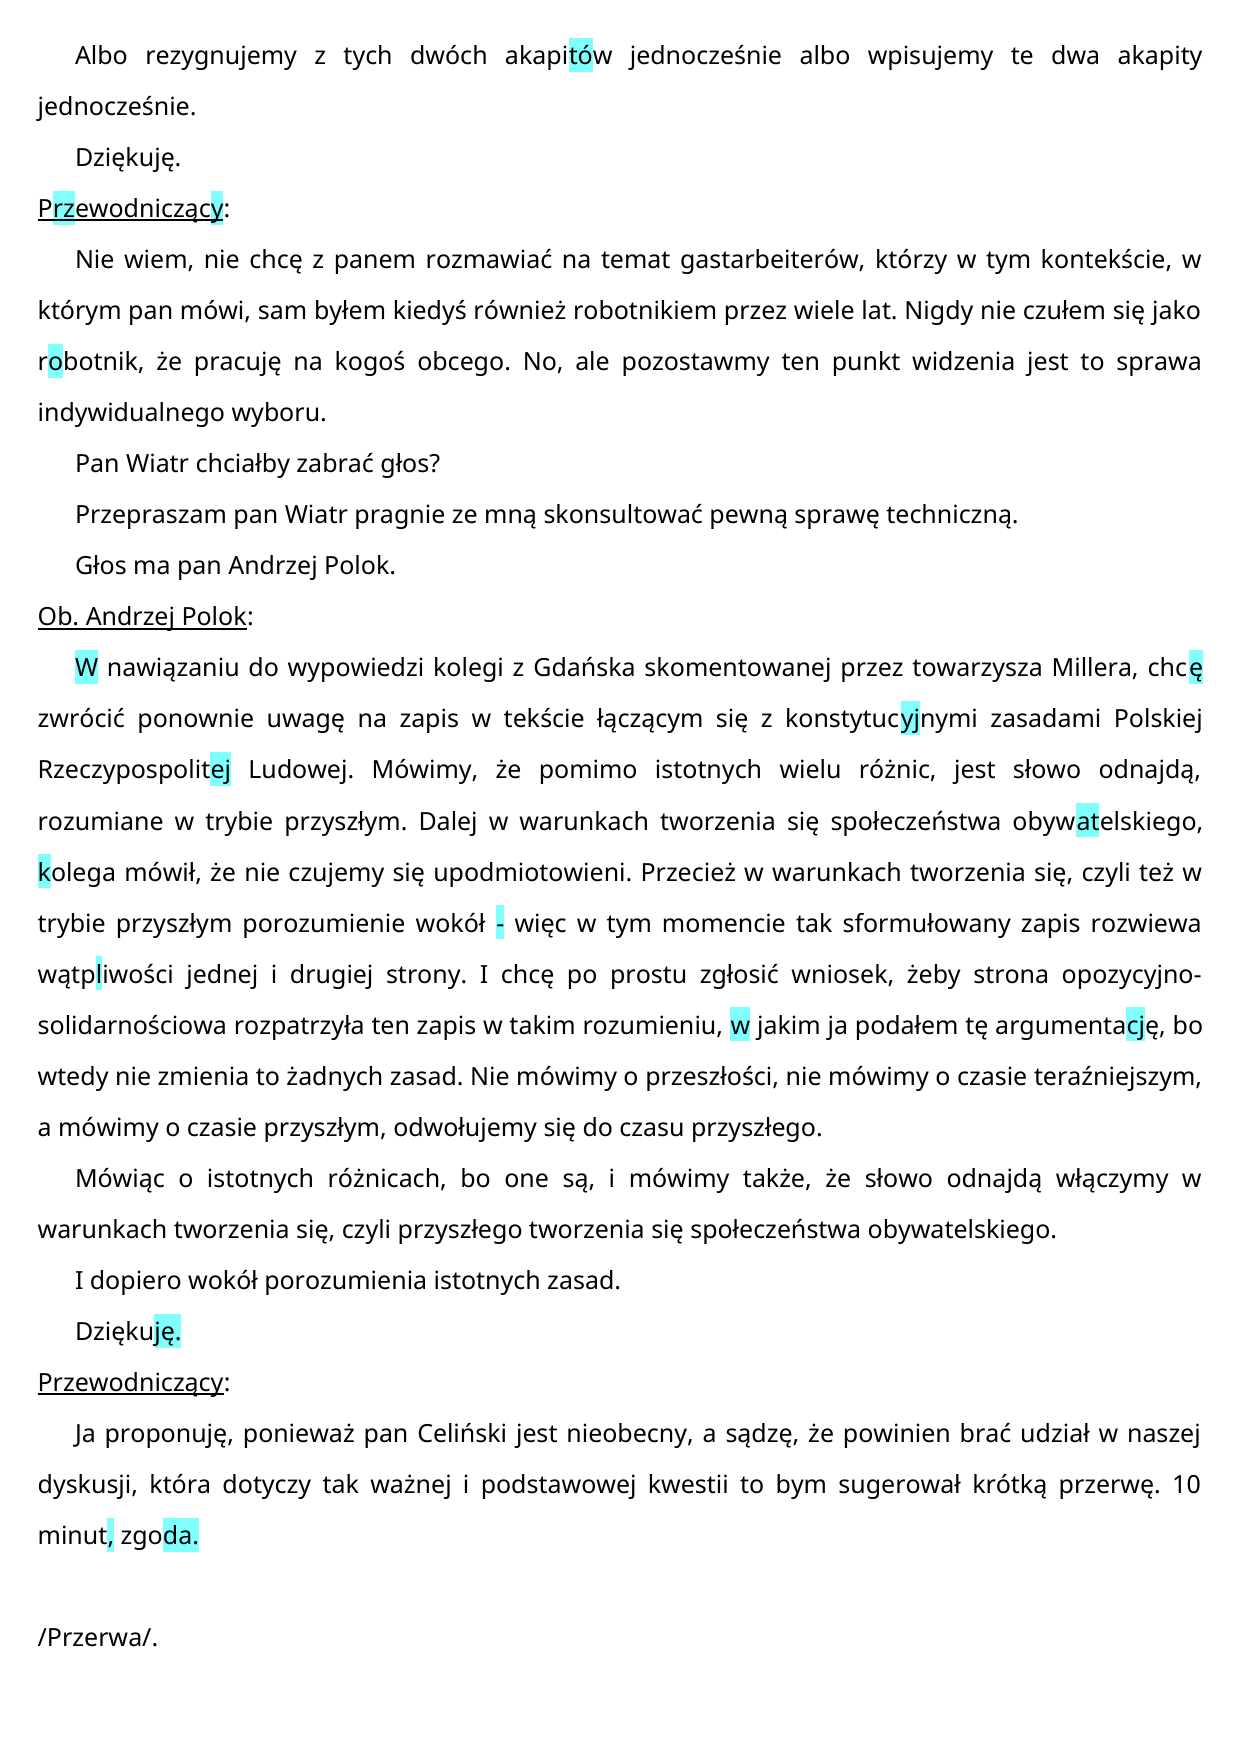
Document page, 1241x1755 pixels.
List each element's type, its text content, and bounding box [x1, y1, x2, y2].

text Głos ma pan Andrzej Polok. [37, 548, 1203, 582]
text Przepraszam pan Wiatr pragnie ze mną skonsultować pewną sprawę techniczną. [37, 497, 1203, 531]
text Przewodniczący: [37, 191, 1203, 225]
text Mówiąc o istotnych różnicach, bo one są, i mówimy także, że słowo odnajdą włączymy w warunkach tworzenia się, czyli przyszłego tworzenia się społeczeństwa obywatelskiego. [37, 1160, 1203, 1246]
text I dopiero wokół porozumienia istotnych zasad. [37, 1262, 1203, 1297]
text Nie wiem, nie chcę z panem rozmawiać na temat gastarbeiterów, którzy w tym kontekście, w którym pan mówi, sam byłem kiedyś również robotnikiem przez wiele lat. Nigdy nie czułem się jako robotnik, że pracuję na kogoś obcego. No, ale pozostawmy ten punkt widzenia jest to sprawa indywidualnego wyboru. [37, 242, 1203, 429]
text Ob. Andrzej Polok: [37, 599, 1203, 633]
text Dziękuję. [37, 1313, 1203, 1348]
text Ja proponuję, ponieważ pan Celiński jest nieobecny, a sądzę, że powinien brać udział w naszej dyskusji, która dotyczy tak ważnej i podstawowej kwestii to bym sugerował krótką przerwę. 10 minut, zgoda. [37, 1416, 1203, 1552]
text Pan Wiatr chciałby zabrać głos? [37, 446, 1203, 480]
text /Przerwa/. [37, 1620, 1203, 1654]
text Albo rezygnujemy z tych dwóch akapitów jednocześnie albo wpisujemy te dwa akapity jednocześnie. [37, 37, 1203, 123]
text W nawiązaniu do wypowiedzi kolegi z Gdańska skomentowanej przez towarzysza Millera, chcę zwrócić ponownie uwagę na zapis w tekście łączącym się z konstytucyjnymi zasadami Polskiej Rzeczypospolitej Ludowej. Mówimy, że pomimo istotnych wielu różnic, jest słowo odnajdą, rozumiane w trybie przyszłym. Dalej w warunkach tworzenia się społeczeństwa obywatelskiego, kolega mówił, że nie czujemy się upodmiotowieni. Przecież w warunkach tworzenia się, czyli też w trybie przyszłym porozumienie wokół - więc w tym momencie tak sformułowany zapis rozwiewa wątpliwości jednej i drugiej strony. I chcę po prostu zgłosić wniosek, żeby strona opozycyjno-solidarnościowa rozpatrzyła ten zapis w takim rozumieniu, w jakim ja podałem tę argumentację, bo wtedy nie zmienia to żadnych zasad. Nie mówimy o przeszłości, nie mówimy o czasie teraźniejszym, a mówimy o czasie przyszłym, odwołujemy się do czasu przyszłego. [37, 650, 1203, 1143]
text Dziękuję. [37, 139, 1203, 174]
text Przewodniczący: [37, 1364, 1203, 1399]
